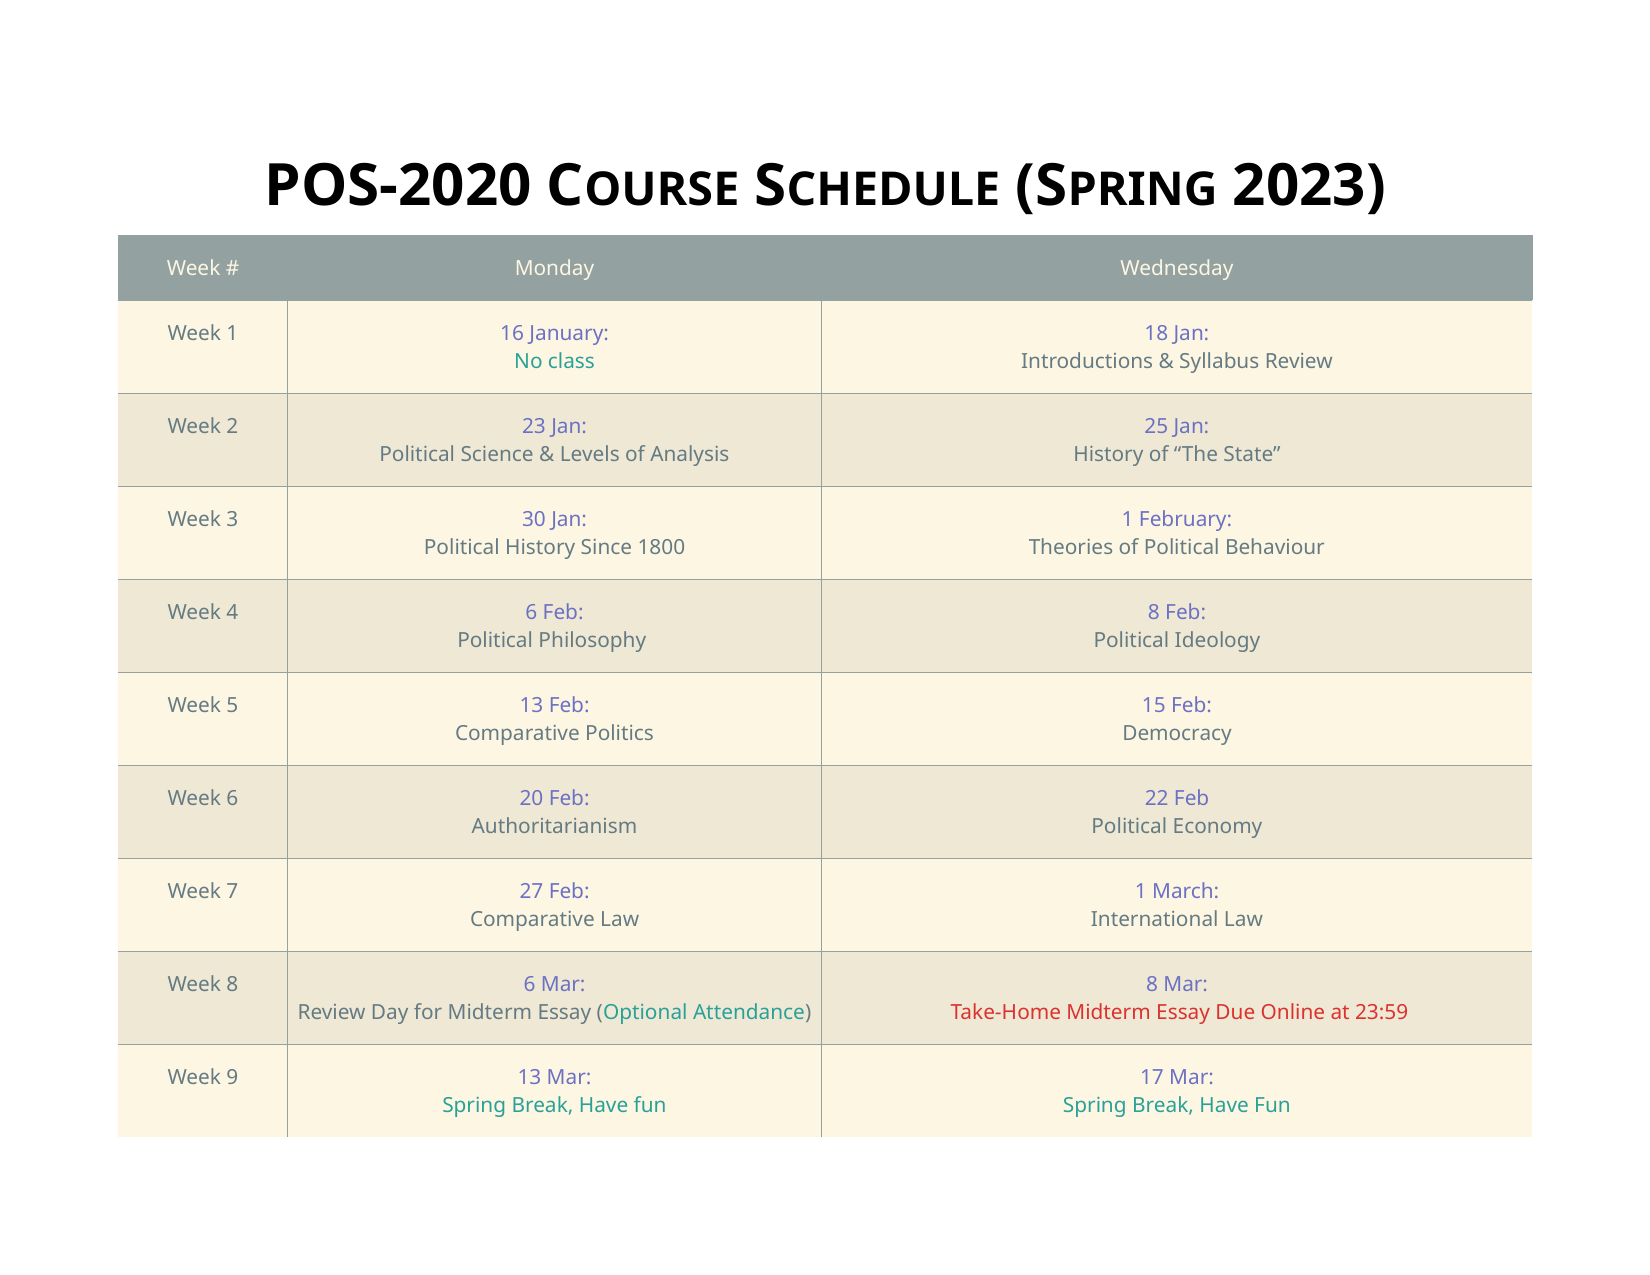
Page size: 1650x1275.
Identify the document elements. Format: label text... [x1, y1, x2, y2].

table_cell Week 9 [118, 1045, 287, 1137]
table_cell Week 8 [118, 952, 287, 1044]
table_cell 23 Jan: Political Science & Levels of Analysis [288, 394, 821, 486]
table_cell 16 January: No class [288, 301, 821, 393]
table_cell Week 6 [118, 766, 287, 858]
table_cell 6 Mar: Review Day for Midterm Essay (Optional Attendance) [288, 952, 821, 1044]
table_cell 27 Feb: Comparative Law [288, 859, 821, 951]
table_cell Week 2 [118, 394, 287, 486]
table_cell 1 March: International Law [822, 859, 1532, 951]
table_header Wednesday [822, 236, 1532, 300]
table_cell 18 Jan: Introductions & Syllabus Review [822, 301, 1532, 393]
table_cell 17 Mar: Spring Break, Have Fun [822, 1045, 1532, 1137]
title POS-2020 Course Schedule (Spring 2023) [118, 143, 1532, 223]
table_cell 1 February: Theories of Political Behaviour [822, 487, 1532, 579]
table_cell 13 Mar: Spring Break, Have fun [288, 1045, 821, 1137]
table_cell Week 7 [118, 859, 287, 951]
table_cell Week 4 [118, 580, 287, 672]
table_cell 13 Feb: Comparative Politics [288, 673, 821, 765]
table_cell 6 Feb: Political Philosophy [288, 580, 821, 672]
table_header Week # [119, 236, 287, 300]
table_cell 22 Feb Political Economy [822, 766, 1532, 858]
table_cell 8 Mar: Take-Home Midterm Essay Due Online at 23:59 [822, 952, 1532, 1044]
table_cell 30 Jan: Political History Since 1800 [288, 487, 821, 579]
table_cell 25 Jan: History of “The State” [822, 394, 1532, 486]
table_cell Week 1 [118, 301, 287, 393]
table_cell Week 5 [118, 673, 287, 765]
table_cell 8 Feb: Political Ideology [822, 580, 1532, 672]
table_cell Week 3 [118, 487, 287, 579]
table_cell 20 Feb: Authoritarianism [288, 766, 821, 858]
table_header Monday [288, 236, 821, 300]
table_cell 15 Feb: Democracy [822, 673, 1532, 765]
